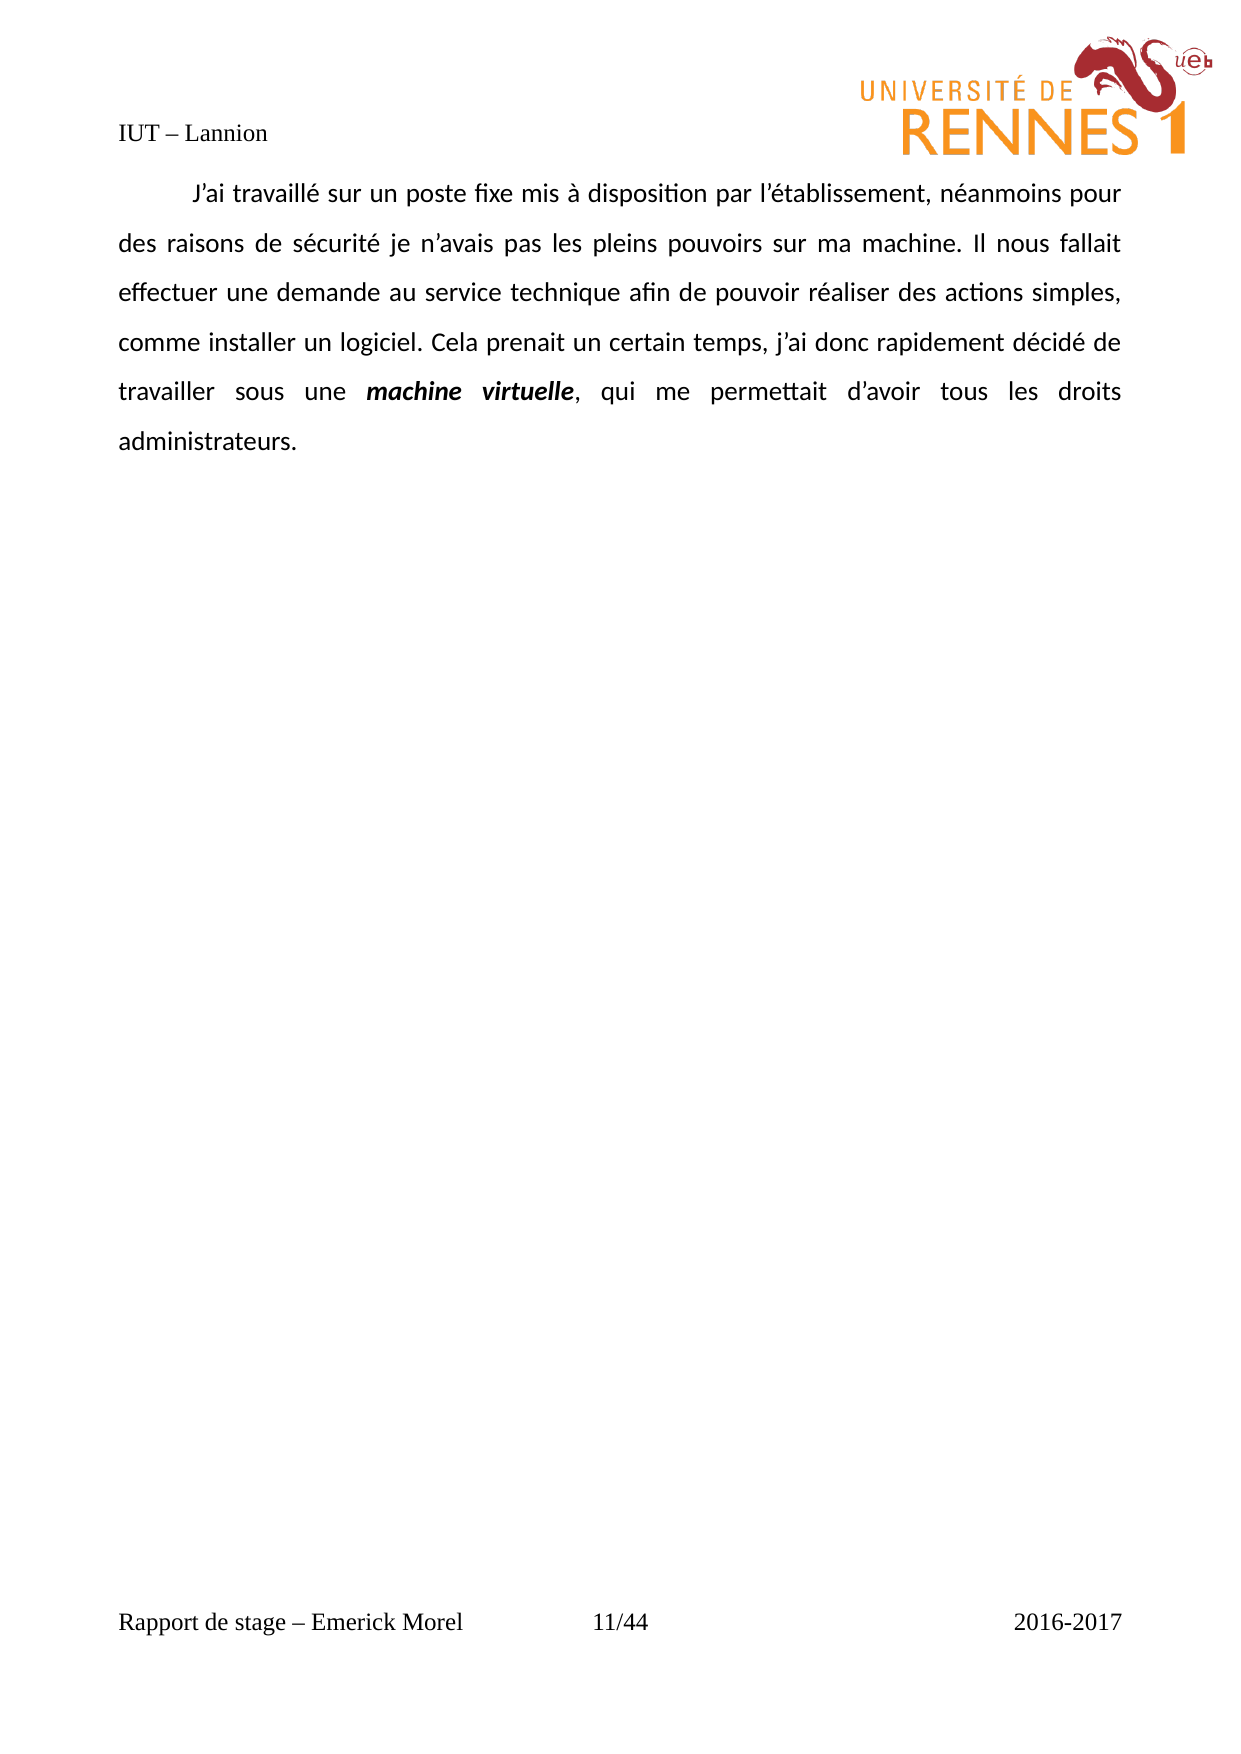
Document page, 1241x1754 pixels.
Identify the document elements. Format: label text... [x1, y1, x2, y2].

text J’ai travaillé sur un poste fixe mis à disposition par l’établissement, néanmoins pour des raisons de sécurité je n’avais pas les pleins pouvoirs sur ma machine. Il nous fallait effectuer une demande au service technique afin de pouvoir réaliser des actions simples, comme installer un logiciel. Cela prenait un certain temps, j’ai donc rapidement décidé de travailler sous une machine virtuelle, qui me permettait d’avoir tous les droits administrateurs. [118, 176, 1122, 457]
picture [858, 34, 1214, 157]
